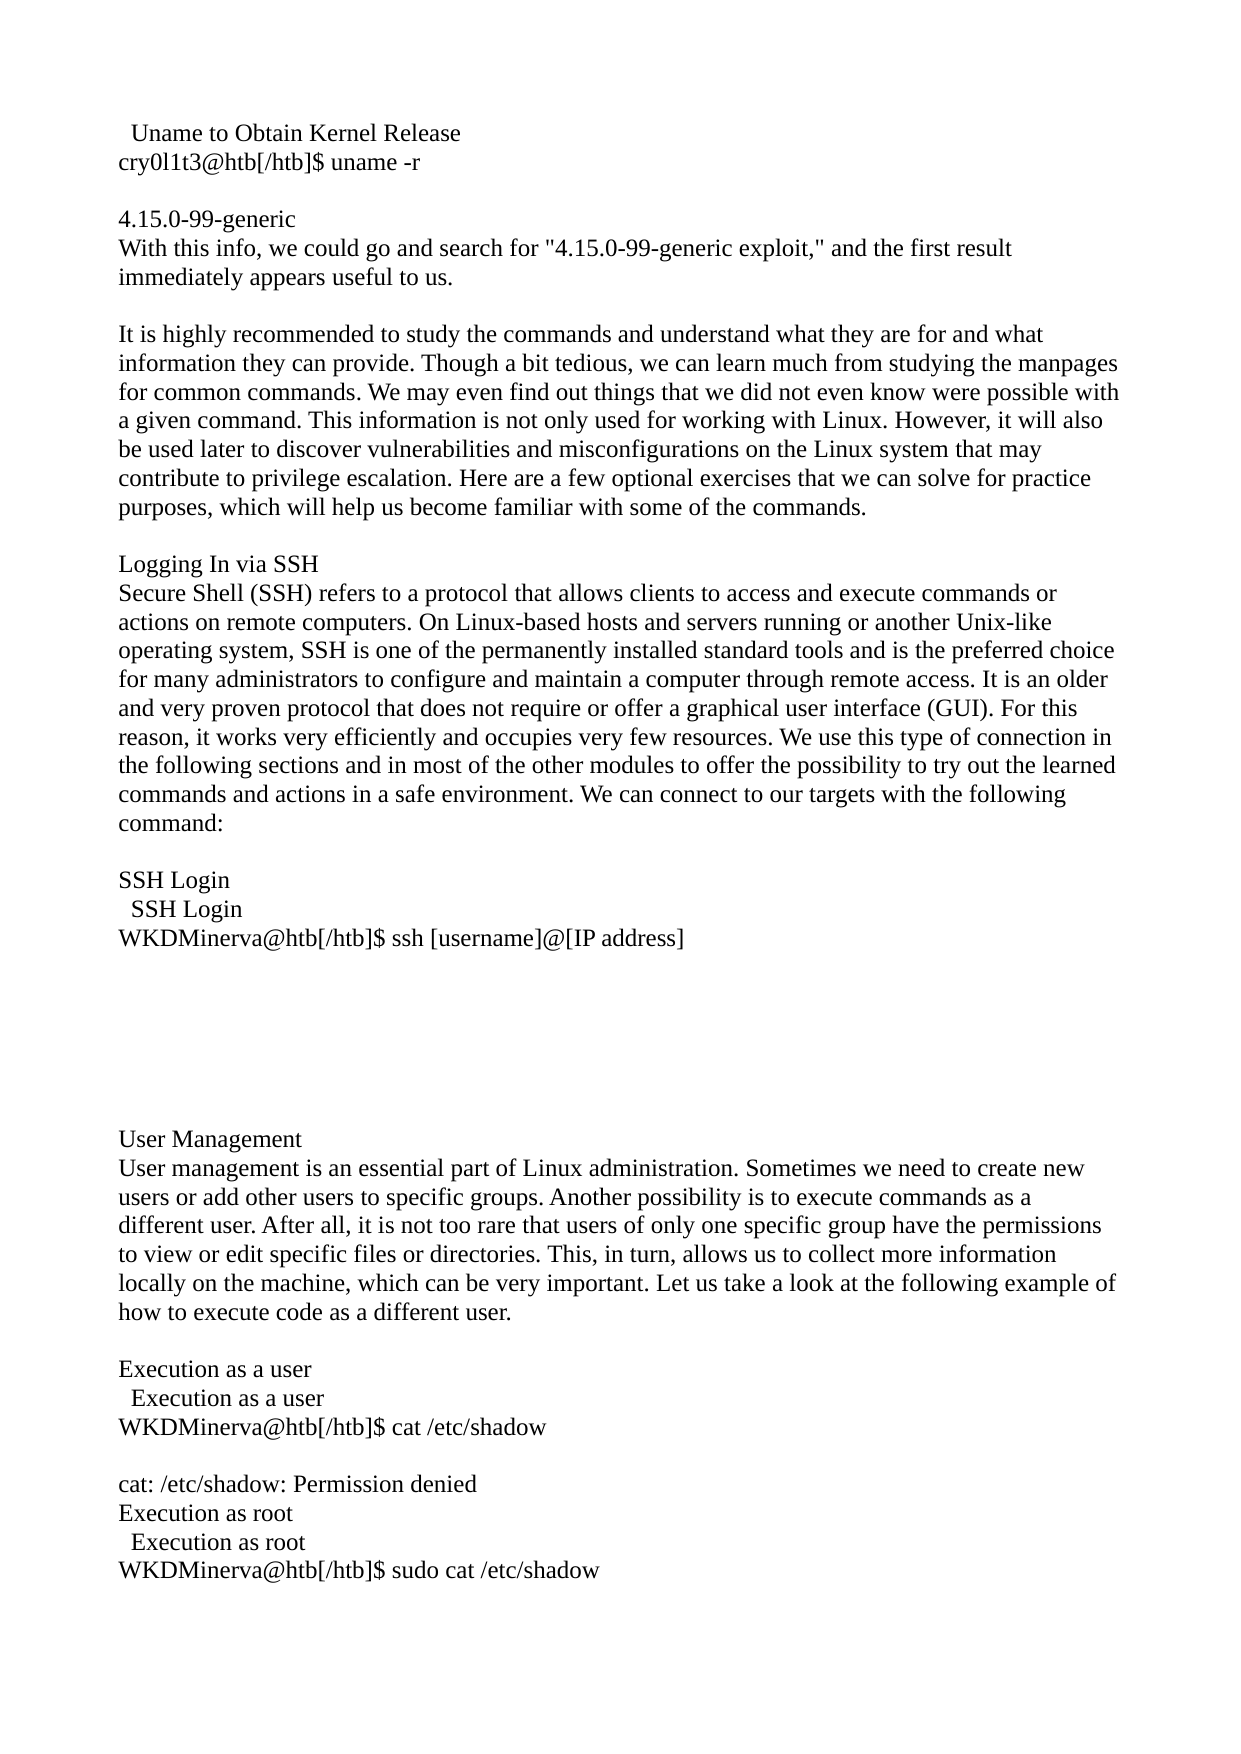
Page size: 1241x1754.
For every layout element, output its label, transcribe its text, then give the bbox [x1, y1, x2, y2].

text Execution as root [118, 1527, 1122, 1556]
text User management is an essential part of Linux administration. Sometimes we need to create new users or add other users to specific groups. Another possibility is to execute commands as a different user. After all, it is not too rare that users of only one specific group have the permissions to view or edit specific files or directories. This, in turn, allows us to collect more information locally on the machine, which can be very important. Let us take a look at the following example of how to execute code as a different user. [118, 1153, 1122, 1326]
text Execution as root [118, 1498, 1122, 1527]
text User Management [118, 1124, 1122, 1153]
text SSH Login [118, 866, 1122, 894]
text WKDMinerva@htb[/htb]$ ssh [username]@[IP address] [118, 923, 1122, 952]
text 4.15.0-99-generic [118, 204, 1122, 233]
text Execution as a user [118, 1383, 1122, 1412]
text SSH Login [118, 894, 1122, 923]
text Logging In via SSH [118, 549, 1122, 578]
text WKDMinerva@htb[/htb]$ cat /etc/shadow [118, 1412, 1122, 1441]
text Uname to Obtain Kernel Release [118, 118, 1122, 147]
text cat: /etc/shadow: Permission denied [118, 1469, 1122, 1498]
text Execution as a user [118, 1354, 1122, 1383]
text cry0l1t3@htb[/htb]$ uname -r [118, 147, 1122, 176]
text WKDMinerva@htb[/htb]$ sudo cat /etc/shadow [118, 1556, 1122, 1584]
text With this info, we could go and search for "4.15.0-99-generic exploit," and the first result immediately appears useful to us. [118, 233, 1122, 291]
text It is highly recommended to study the commands and understand what they are for and what information they can provide. Though a bit tedious, we can learn much from studying the manpages for common commands. We may even find out things that we did not even know were possible with a given command. This information is not only used for working with Linux. However, it will also be used later to discover vulnerabilities and misconfigurations on the Linux system that may contribute to privilege escalation. Here are a few optional exercises that we can solve for practice purposes, which will help us become familiar with some of the commands. [118, 319, 1122, 521]
text Secure Shell (SSH) refers to a protocol that allows clients to access and execute commands or actions on remote computers. On Linux-based hosts and servers running or another Unix-like operating system, SSH is one of the permanently installed standard tools and is the preferred choice for many administrators to configure and maintain a computer through remote access. It is an older and very proven protocol that does not require or offer a graphical user interface (GUI). For this reason, it works very efficiently and occupies very few resources. We use this type of connection in the following sections and in most of the other modules to offer the possibility to try out the learned commands and actions in a safe environment. We can connect to our targets with the following command: [118, 578, 1122, 837]
